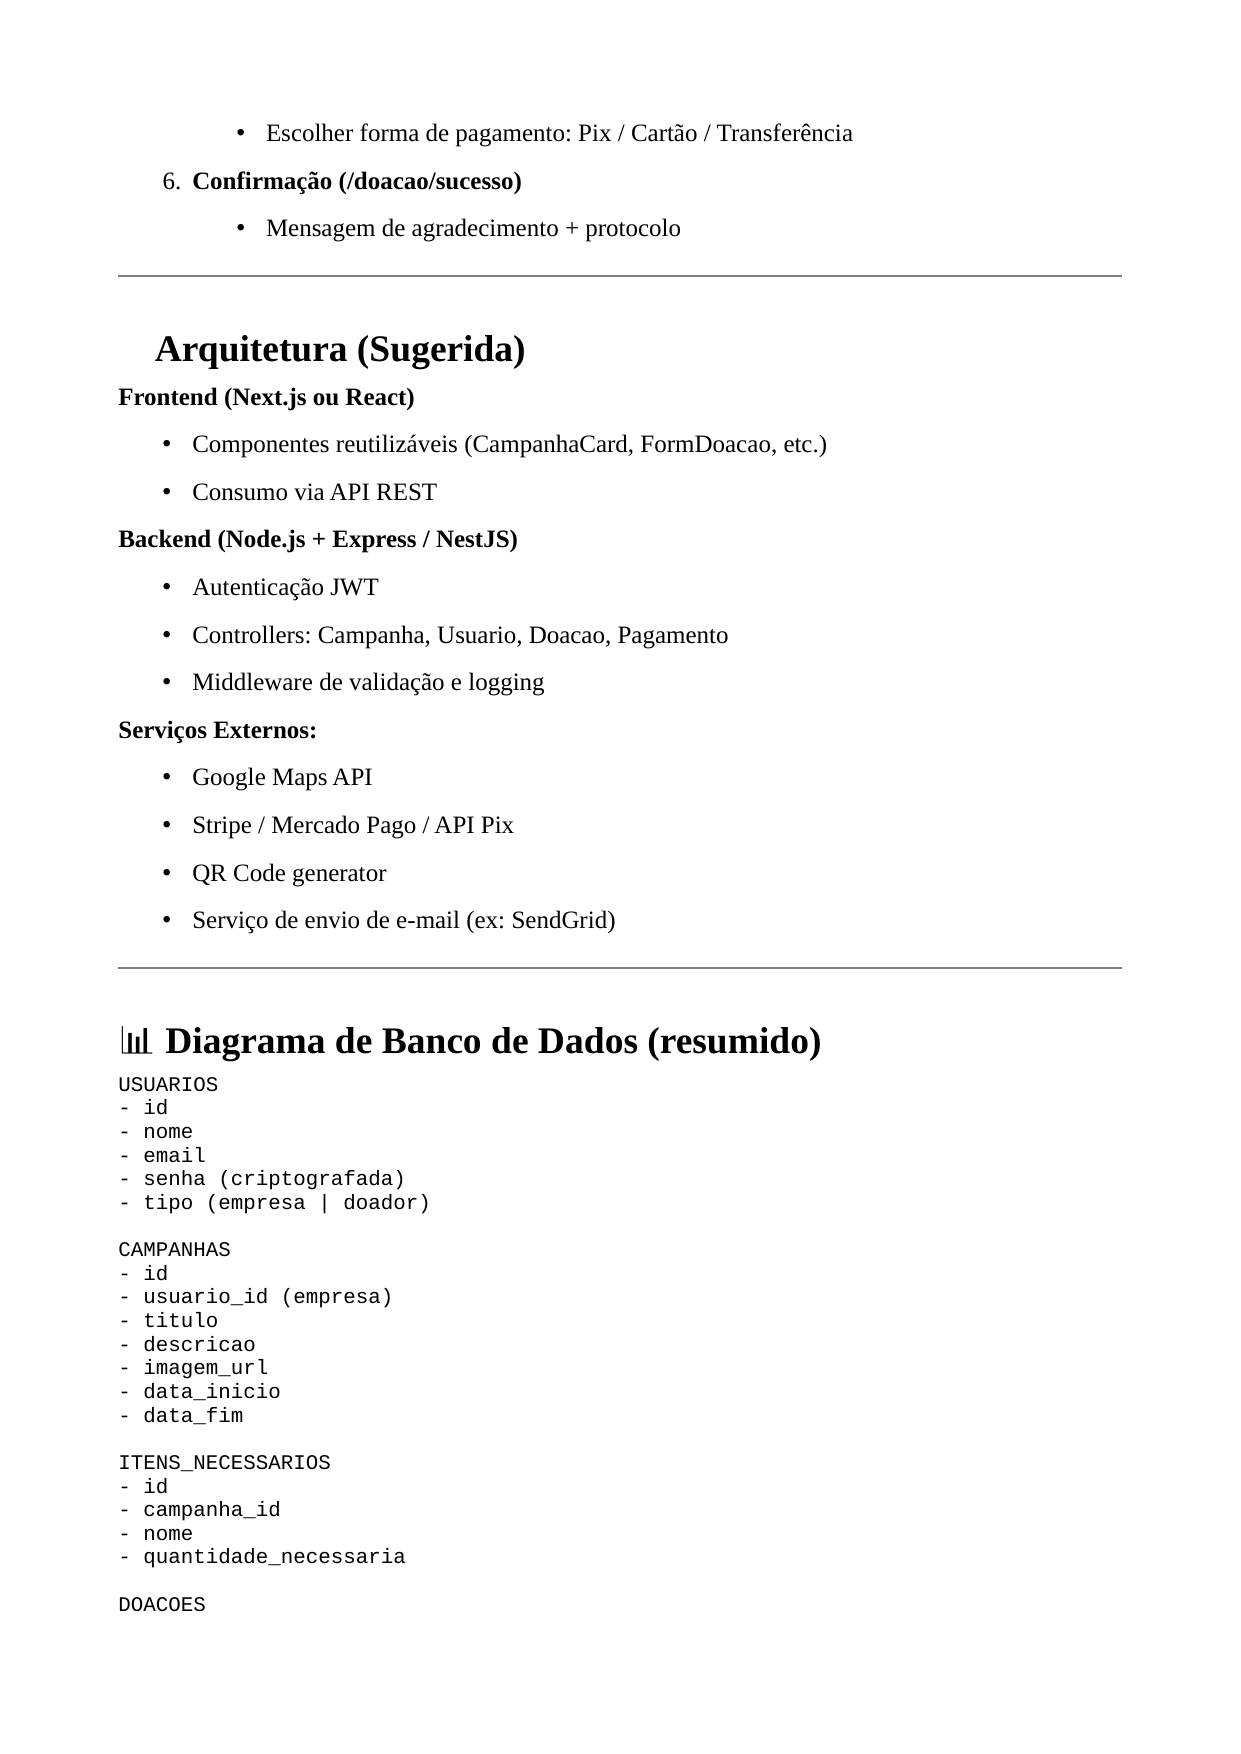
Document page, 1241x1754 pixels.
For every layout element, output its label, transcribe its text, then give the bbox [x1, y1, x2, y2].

text - senha (criptografada) [118, 1168, 1122, 1192]
text CAMPANHAS [118, 1239, 1122, 1263]
list Stripe / Mercado Pago / API Pix [162, 810, 1122, 839]
list Serviço de envio de e-mail (ex: SendGrid) [162, 905, 1122, 934]
text - nome [118, 1121, 1122, 1144]
list Consumo via API REST [162, 477, 1122, 506]
text - imagem_url [118, 1357, 1122, 1381]
text - usuario_id (empresa) [118, 1286, 1122, 1310]
text - data_fim [118, 1405, 1122, 1428]
subtitle 📊 Diagrama de Banco de Dados (resumido) [118, 1018, 1122, 1061]
text - descricao [118, 1334, 1122, 1357]
list Controllers: Campanha, Usuario, Doacao, Pagamento [162, 620, 1122, 648]
text ITENS_NECESSARIOS [118, 1452, 1122, 1476]
list Middleware de validação e logging [162, 667, 1122, 696]
text - id [118, 1097, 1122, 1121]
list Mensagem de agradecimento + protocolo [236, 213, 1122, 242]
list Google Maps API [162, 762, 1122, 791]
subtitle 🛀 Arquitetura (Sugerida) [118, 326, 1122, 369]
text - email [118, 1144, 1122, 1168]
text DOACOES [118, 1594, 1122, 1617]
text - quantidade_necessaria [118, 1547, 1122, 1570]
list Autenticação JWT [162, 572, 1122, 601]
text USUARIOS [118, 1074, 1122, 1097]
text Frontend (Next.js ou React) [118, 382, 1122, 410]
text Serviços Externos: [118, 715, 1122, 744]
text - tipo (empresa | doador) [118, 1192, 1122, 1216]
list Componentes reutilizáveis (CampanhaCard, FormDoacao, etc.) [162, 429, 1122, 458]
text - campanha_id [118, 1499, 1122, 1523]
text - titulo [118, 1310, 1122, 1334]
text Backend (Node.js + Express / NestJS) [118, 524, 1122, 553]
text - nome [118, 1523, 1122, 1547]
list Escolher forma de pagamento: Pix / Cartão / Transferência [236, 118, 1122, 147]
text - id [118, 1476, 1122, 1499]
text - id [118, 1263, 1122, 1286]
text - data_inicio [118, 1381, 1122, 1405]
list Confirmação (/doacao/sucesso) [162, 166, 1122, 194]
list QR Code generator [162, 858, 1122, 886]
